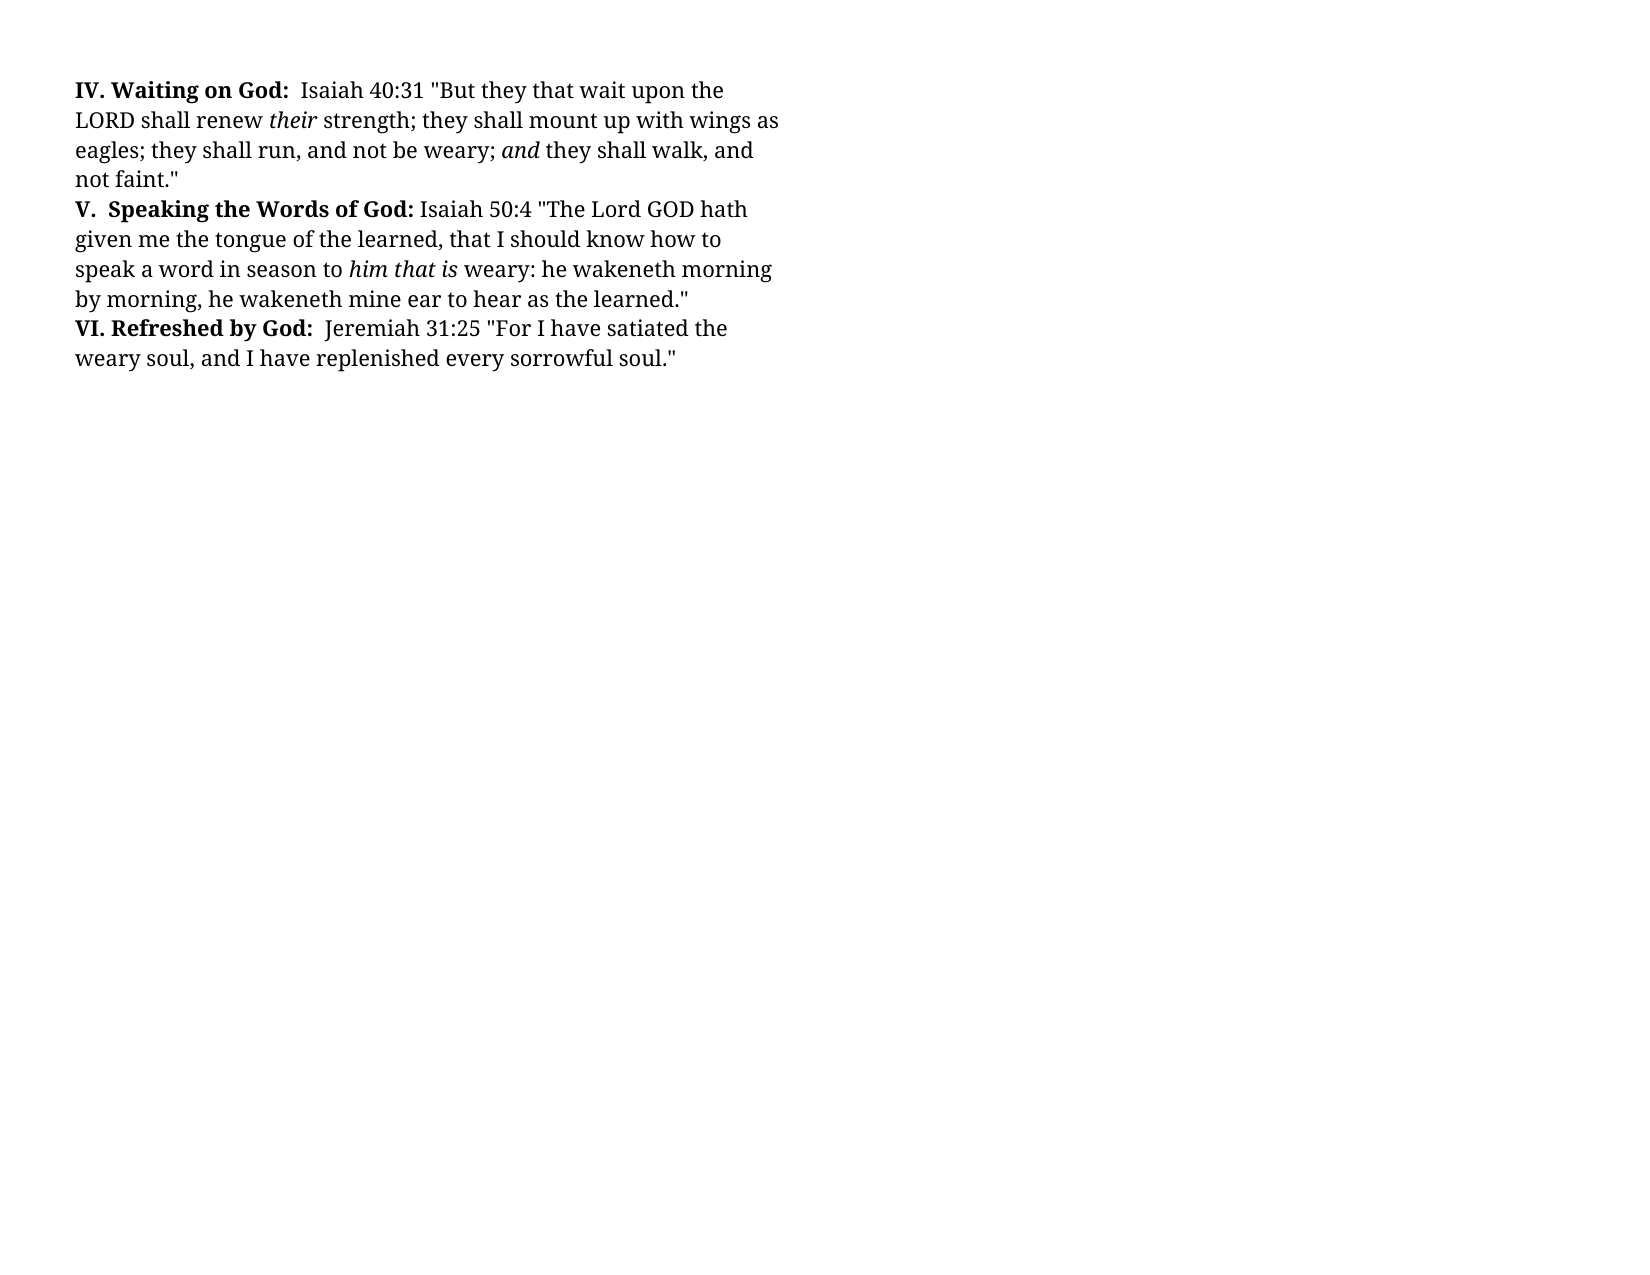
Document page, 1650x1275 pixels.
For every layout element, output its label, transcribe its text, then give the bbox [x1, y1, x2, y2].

text V. Speaking the Words of God: Isaiah 50:4 "The Lord GOD hath given me the tongue of the learned, that I should know how to speak a word in season to him that is weary: he wakeneth morning by morning, he wakeneth mine ear to hear as the learned." [75, 194, 787, 313]
text IV. Waiting on God: Isaiah 40:31 "But they that wait upon the LORD shall renew their strength; they shall mount up with wings as eagles; they shall run, and not be weary; and they shall walk, and not faint." [75, 75, 787, 194]
text VI. Refreshed by God: Jeremiah 31:25 "For I have satiated the weary soul, and I have replenished every sorrowful soul." [75, 313, 787, 373]
